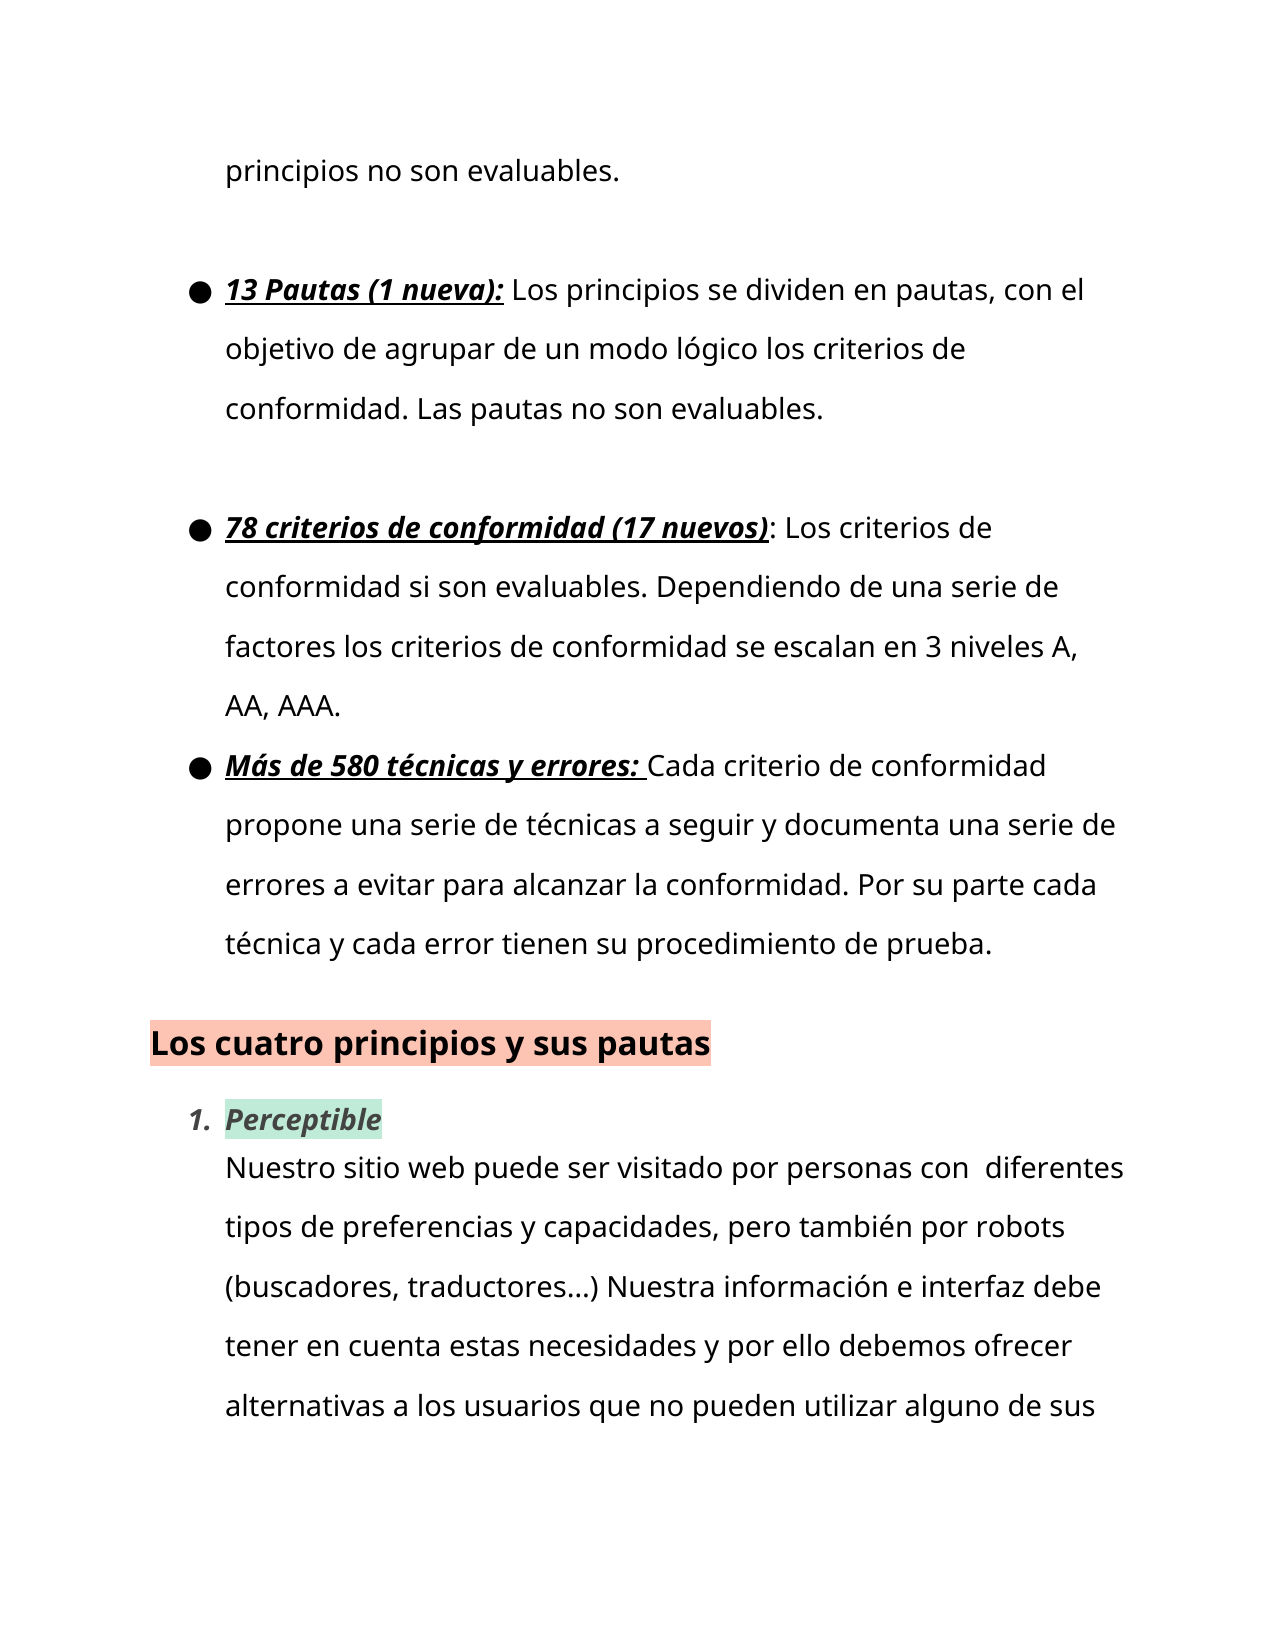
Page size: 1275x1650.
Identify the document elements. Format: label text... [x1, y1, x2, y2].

text Nuestro sitio web puede ser visitado por personas con diferentes tipos de preferencias y capacidades, pero también por robots (buscadores, traductores…) Nuestra información e interfaz debe tener en cuenta estas necesidades y por ello debemos ofrecer alternativas a los usuarios que no pueden utilizar alguno de sus [225, 1147, 1125, 1424]
list 78 criterios de conformidad (17 nuevos): Los criterios de conformidad si son evaluables. Dependiendo de una serie de factores los criterios de conformidad se escalan en 3 niveles A, AA, AAA. [187, 507, 1125, 725]
list principios no son evaluables. [187, 150, 1125, 190]
subtitle Perceptible [187, 1099, 225, 1139]
subtitle Los cuatro principios y sus pautas [711, 1020, 1125, 1066]
list Más de 580 técnicas y errores: Cada criterio de conformidad propone una serie de técnicas a seguir y documenta una serie de errores a evitar para alcanzar la conformidad. Por su parte cada técnica y cada error tienen su procedimiento de prueba. [187, 745, 1125, 963]
subtitle Perceptible [382, 1099, 1125, 1139]
list 13 Pautas (1 nueva): Los principios se dividen en pautas, con el objetivo de agrupar de un modo lógico los criterios de conformidad. Las pautas no son evaluables. [187, 269, 1125, 428]
